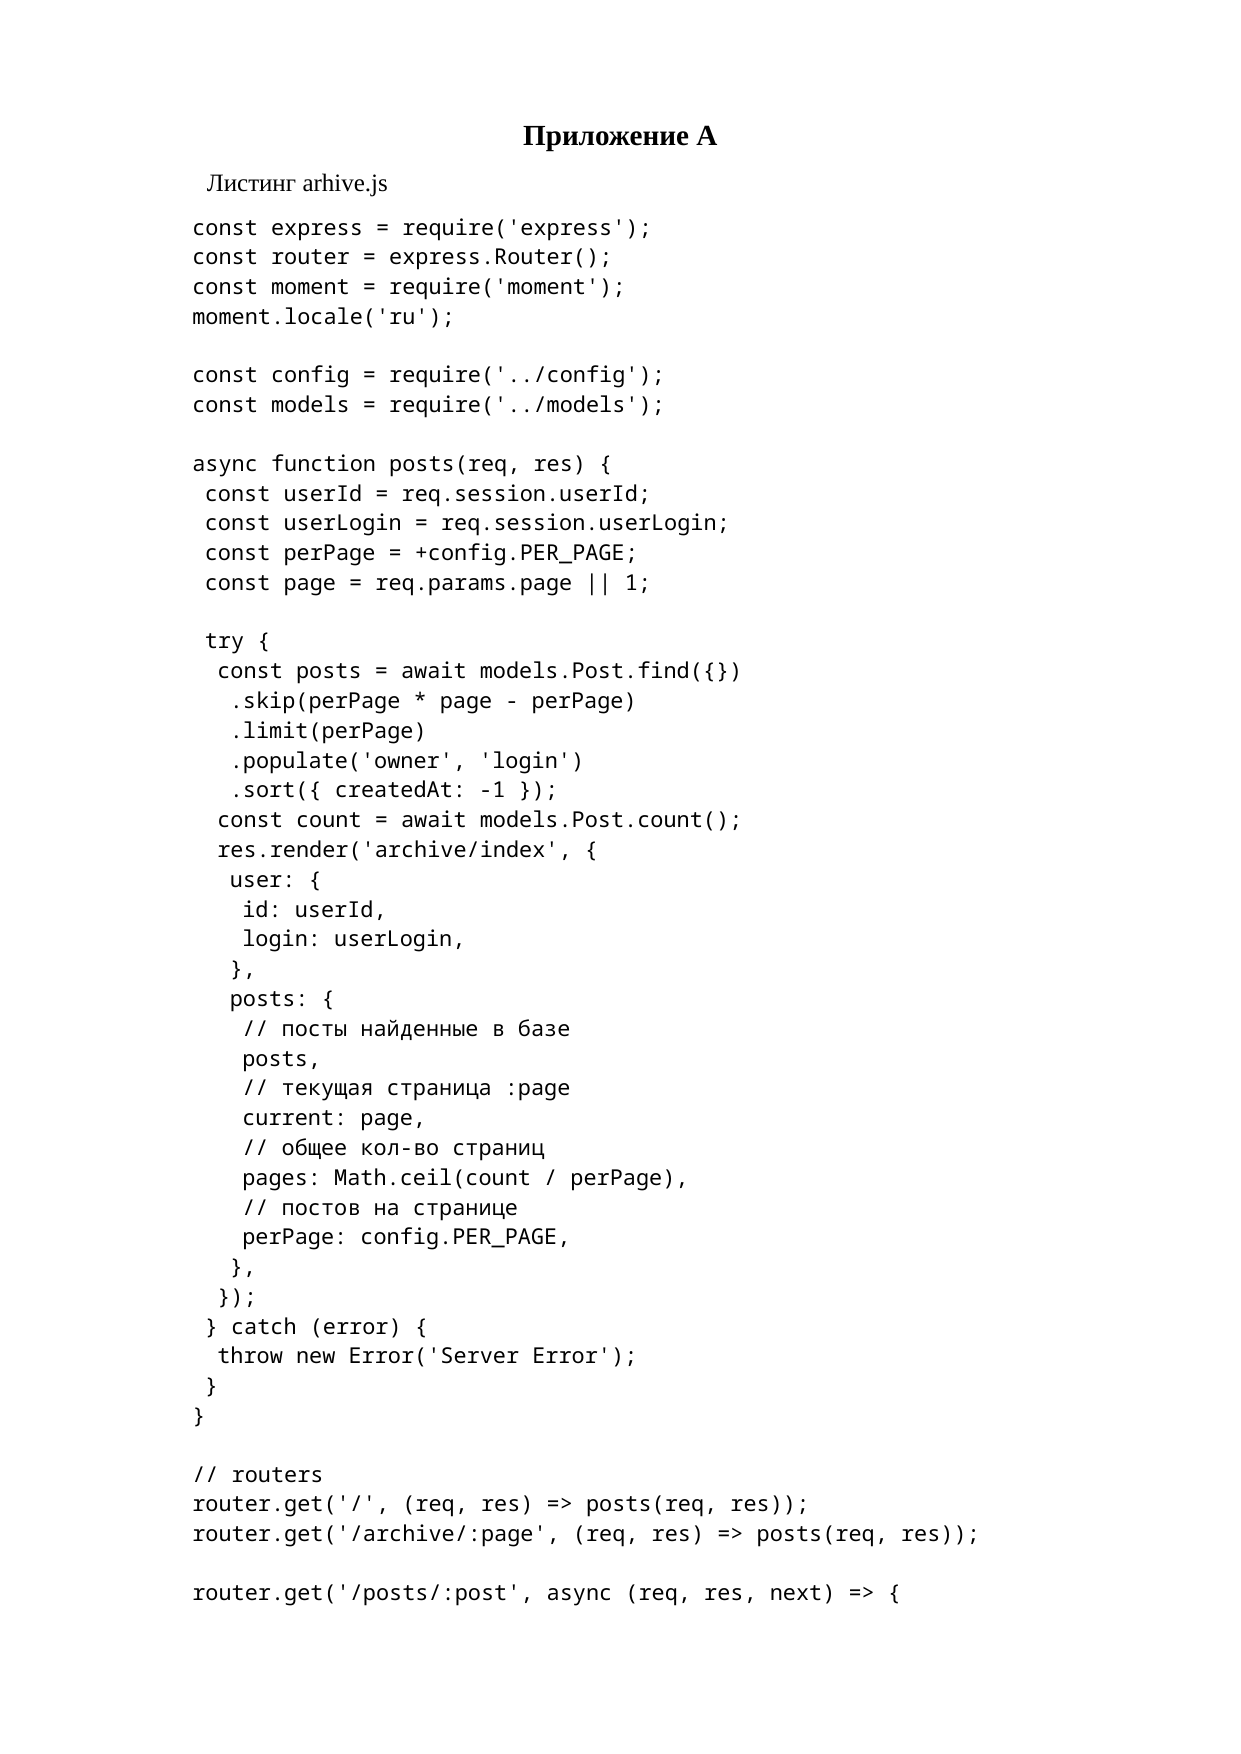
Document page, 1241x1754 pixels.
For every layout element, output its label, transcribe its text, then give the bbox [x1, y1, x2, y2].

subtitle Приложение А [118, 118, 1122, 152]
text }, [118, 953, 1122, 983]
text // текущая страница :page [118, 1072, 1122, 1102]
text } [118, 1400, 1122, 1430]
text posts, [118, 1043, 1122, 1072]
text // постов на странице [118, 1192, 1122, 1221]
text .skip(perPage * page - perPage) [118, 685, 1122, 715]
text posts: { [118, 983, 1122, 1013]
text user: { [118, 864, 1122, 894]
text } catch (error) { [118, 1311, 1122, 1341]
text const perPage = +config.PER_PAGE; [118, 537, 1122, 567]
text perPage: config.PER_PAGE, [118, 1221, 1122, 1251]
text .limit(perPage) [118, 715, 1122, 745]
text const count = await models.Post.count(); [118, 804, 1122, 834]
text // routers [118, 1459, 1122, 1488]
text // общее кол-во страниц [118, 1132, 1122, 1162]
text try { [118, 626, 1122, 655]
text router.get('/', (req, res) => posts(req, res)); [118, 1488, 1122, 1518]
text .sort({ createdAt: -1 }); [118, 774, 1122, 804]
text pages: Math.ceil(count / perPage), [118, 1162, 1122, 1192]
text moment.locale('ru'); [118, 301, 1122, 331]
text // посты найденные в базе [118, 1013, 1122, 1043]
text const page = req.params.page || 1; [118, 567, 1122, 597]
text const models = require('../models'); [118, 389, 1122, 419]
text const userLogin = req.session.userLogin; [118, 507, 1122, 537]
text }); [118, 1281, 1122, 1311]
text const express = require('express'); [118, 212, 1122, 241]
text res.render('archive/index', { [118, 834, 1122, 864]
text router.get('/archive/:page', (req, res) => posts(req, res)); [118, 1518, 1122, 1548]
text router.get('/posts/:post', async (req, res, next) => { [118, 1577, 1122, 1607]
text const router = express.Router(); [118, 241, 1122, 271]
text const config = require('../config'); [118, 359, 1122, 389]
text async function posts(req, res) { [118, 448, 1122, 478]
text throw new Error('Server Error'); [118, 1341, 1122, 1370]
text } [118, 1370, 1122, 1400]
text id: userId, [118, 894, 1122, 923]
text const moment = require('moment'); [118, 271, 1122, 301]
text }, [118, 1251, 1122, 1281]
text Листинг arhive.js [118, 168, 1122, 197]
text current: page, [118, 1102, 1122, 1132]
text login: userLogin, [118, 923, 1122, 953]
text const posts = await models.Post.find({}) [118, 655, 1122, 685]
text .populate('owner', 'login') [118, 745, 1122, 774]
text const userId = req.session.userId; [118, 478, 1122, 507]
